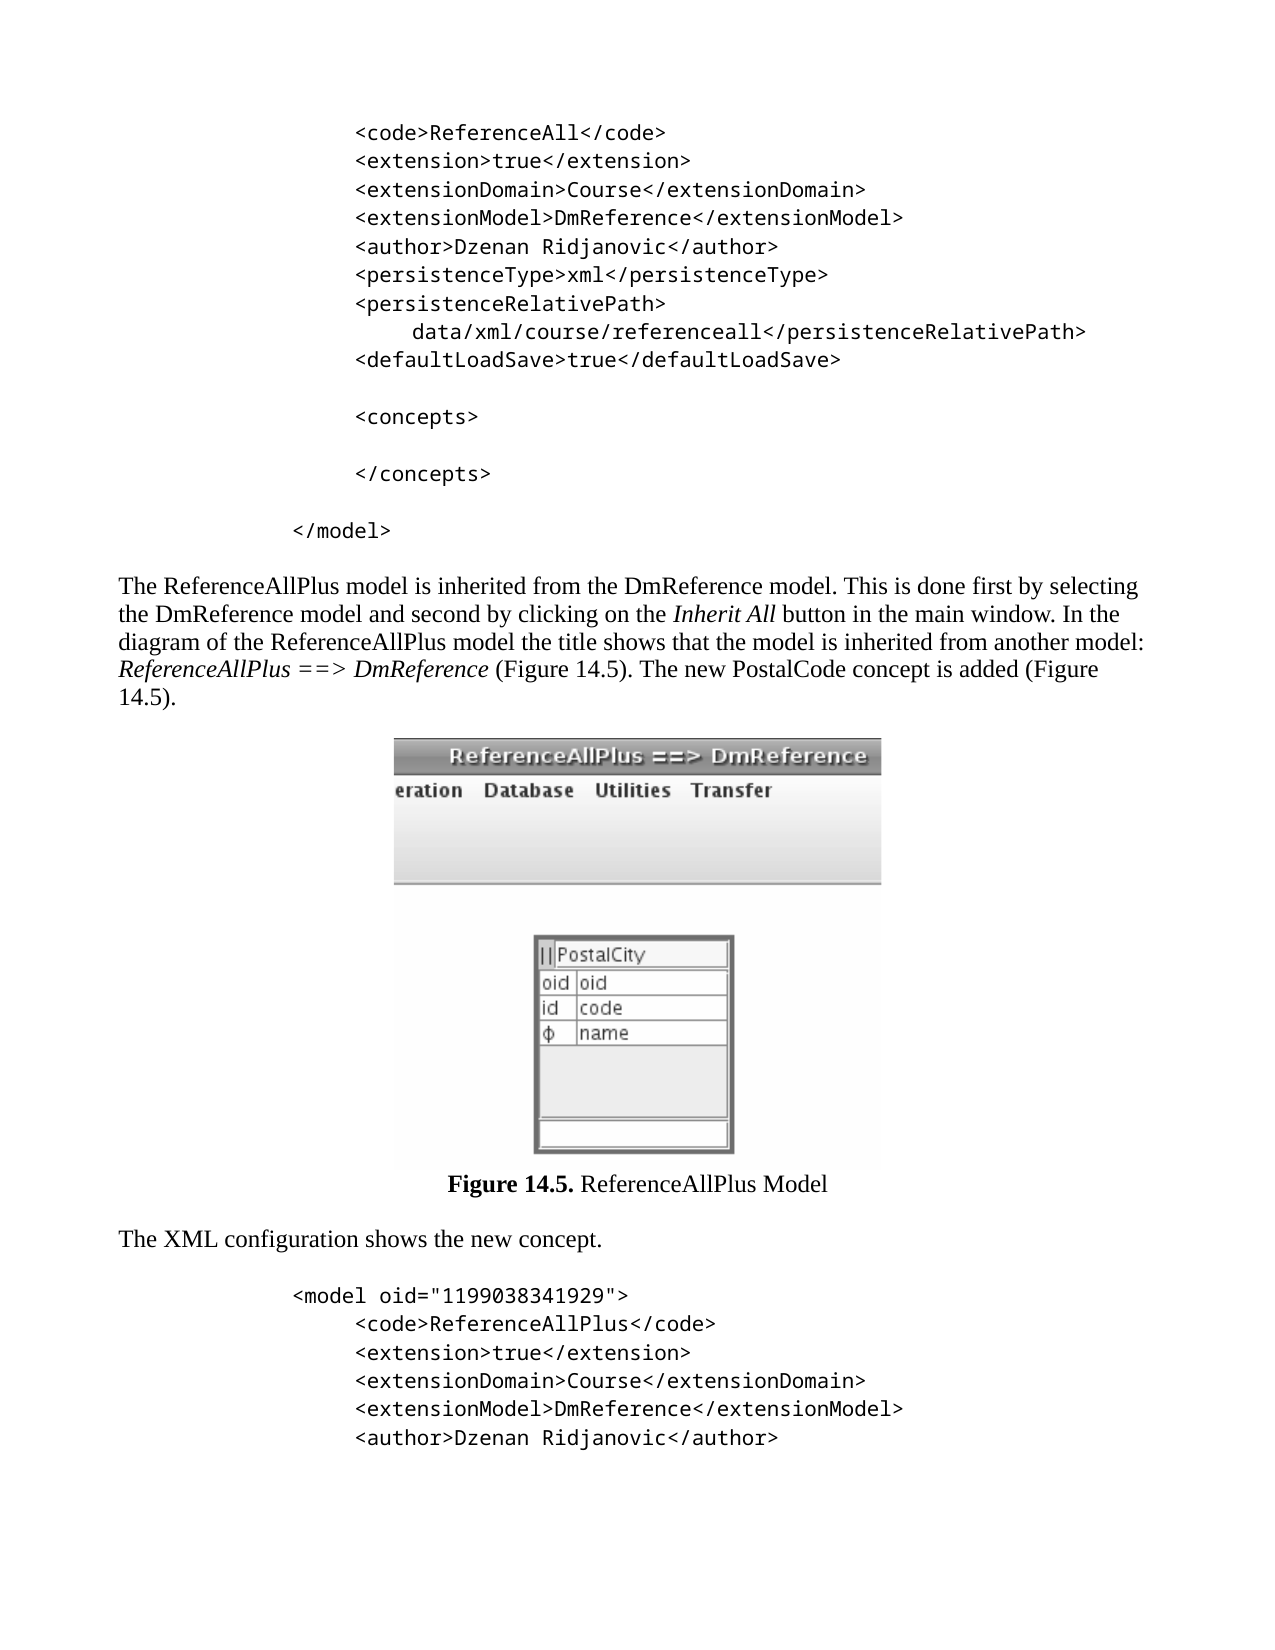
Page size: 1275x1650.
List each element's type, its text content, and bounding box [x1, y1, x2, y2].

text <author>Dzenan Ridjanovic</author> [118, 232, 1157, 260]
text <extension>true</extension> [118, 147, 1157, 175]
text Figure 14.5. ReferenceAllPlus Model [118, 739, 1157, 1198]
text <model oid="1199038341929"> [118, 1281, 1157, 1309]
text </model> [118, 516, 1157, 545]
text <extensionDomain>Course</extensionDomain> [118, 1366, 1157, 1394]
text </concepts> [118, 459, 1157, 488]
text <persistenceRelativePath> [118, 289, 1157, 317]
text <code>ReferenceAllPlus</code> [118, 1309, 1157, 1338]
text <extensionModel>DmReference</extensionModel> [118, 1394, 1157, 1423]
text data/xml/course/referenceall</persistenceRelativePath> [118, 317, 1157, 346]
text <extensionDomain>Course</extensionDomain> [118, 175, 1157, 203]
text <author>Dzenan Ridjanovic</author> [118, 1423, 1157, 1451]
text The XML configuration shows the new concept. [118, 1225, 1157, 1253]
text <persistenceType>xml</persistenceType> [118, 260, 1157, 289]
text <code>ReferenceAll</code> [118, 118, 1157, 147]
text The ReferenceAllPlus model is inherited from the DmReference model. This is done first by selecting the DmReference model and second by clicking on the Inherit All button in the main window. In the diagram of the ReferenceAllPlus model the title shows that the model is inherited from another model: ReferenceAllPlus ==> DmReference (Figure 14.5). The new PostalCode concept is added (Figure 14.5). [118, 572, 1157, 711]
text <extension>true</extension> [118, 1338, 1157, 1366]
text <extensionModel>DmReference</extensionModel> [118, 203, 1157, 232]
text <defaultLoadSave>true</defaultLoadSave> [118, 346, 1157, 374]
text <concepts> [118, 402, 1157, 431]
picture [393, 738, 882, 1170]
